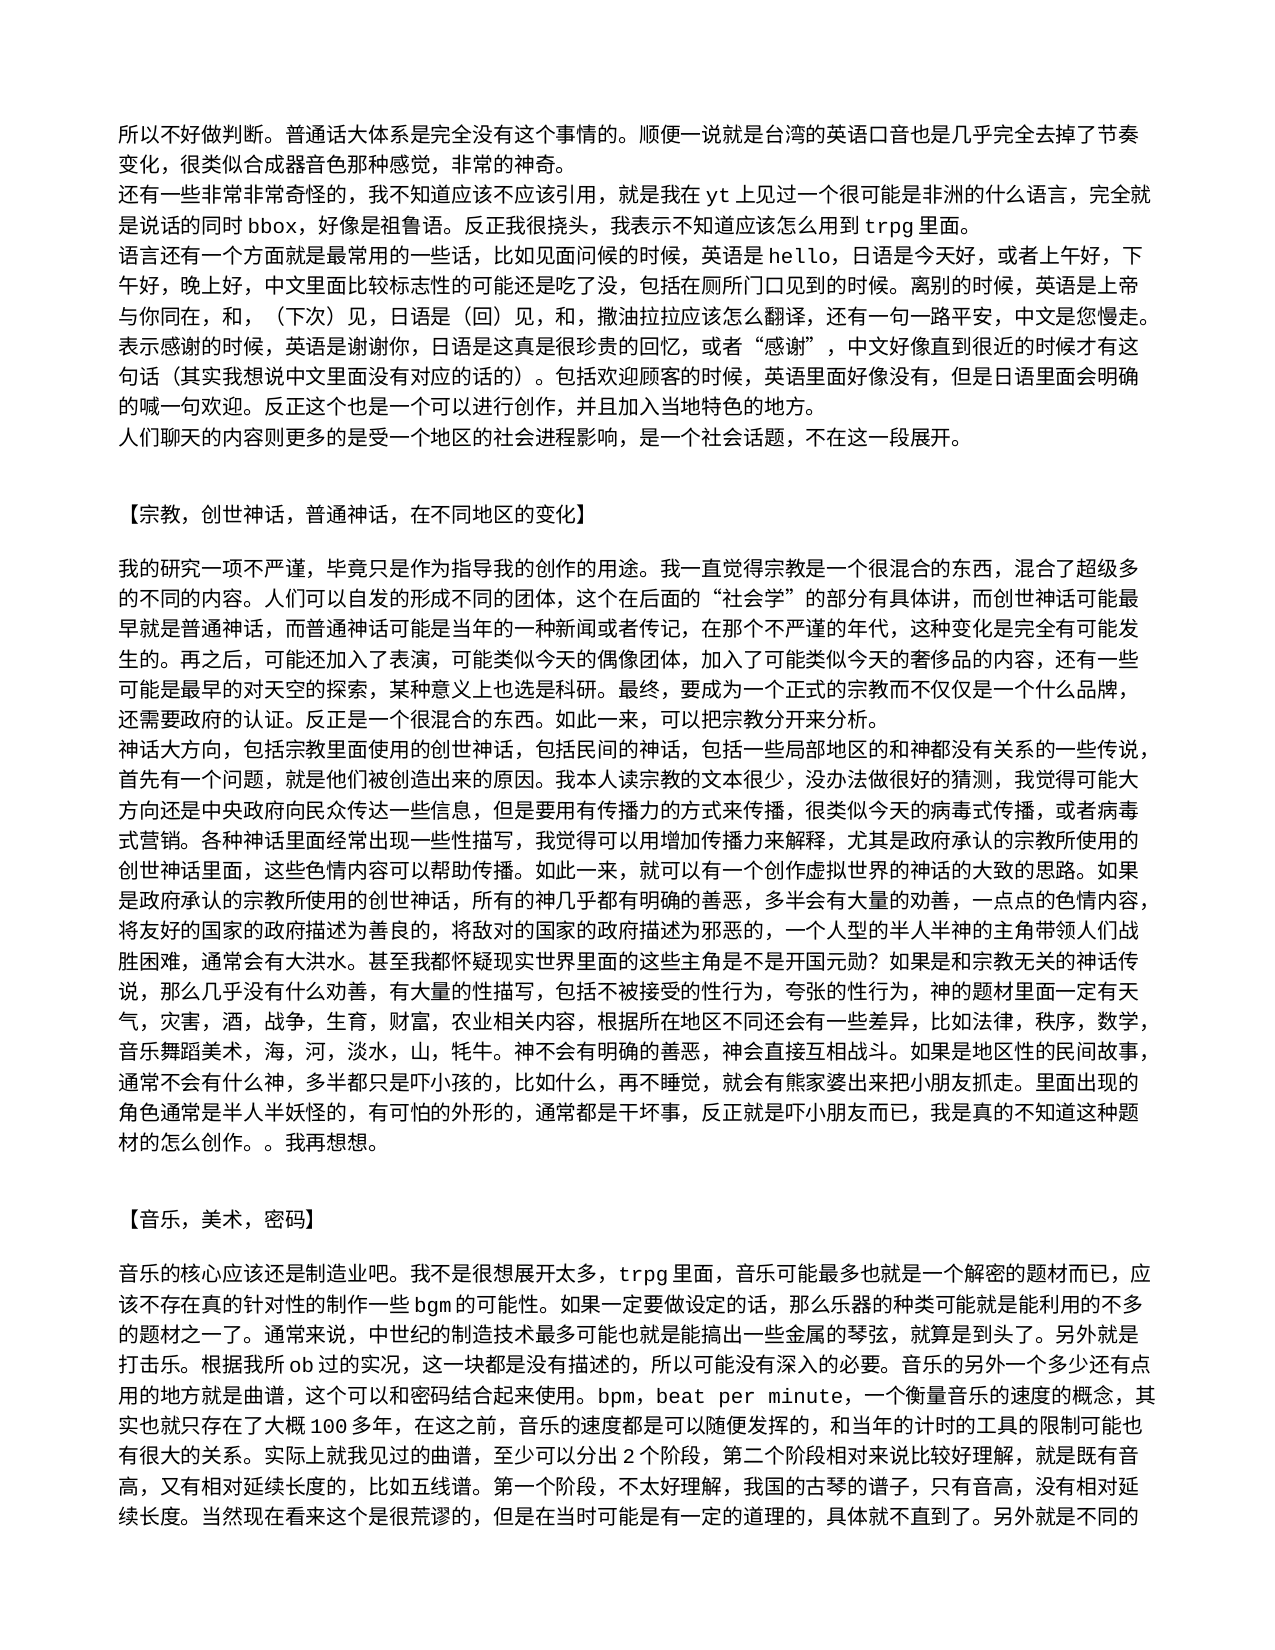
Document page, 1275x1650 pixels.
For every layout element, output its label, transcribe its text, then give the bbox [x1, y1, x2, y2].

text 我的研究一项不严谨，毕竟只是作为指导我的创作的用途。我一直觉得宗教是一个很混合的东西，混合了超级多的不同的内容。人们可以自发的形成不同的团体，这个在后面的“社会学”的部分有具体讲，而创世神话可能最早就是普通神话，而普通神话可能是当年的一种新闻或者传记，在那个不严谨的年代，这种变化是完全有可能发生的。再之后，可能还加入了表演，可能类似今天的偶像团体，加入了可能类似今天的奢侈品的内容，还有一些可能是最早的对天空的探索，某种意义上也选是科研。最终，要成为一个正式的宗教而不仅仅是一个什么品牌，还需要政府的认证。反正是一个很混合的东西。如此一来，可以把宗教分开来分析。 [118, 552, 1157, 733]
text 所以不好做判断。普通话大体系是完全没有这个事情的。顺便一说就是台湾的英语口音也是几乎完全去掉了节奏变化，很类似合成器音色那种感觉，非常的神奇。 [118, 118, 1157, 178]
text 语言还有一个方面就是最常用的一些话，比如见面问候的时候，英语是hello，日语是今天好，或者上午好，下午好，晚上好，中文里面比较标志性的可能还是吃了没，包括在厕所门口见到的时候。离别的时候，英语是上帝与你同在，和，（下次）见，日语是（回）见，和，撒油拉拉应该怎么翻译，还有一句一路平安，中文是您慢走。表示感谢的时候，英语是谢谢你，日语是这真是很珍贵的回忆，或者“感谢”，中文好像直到很近的时候才有这句话（其实我想说中文里面没有对应的话的）。包括欢迎顾客的时候，英语里面好像没有，但是日语里面会明确的喊一句欢迎。反正这个也是一个可以进行创作，并且加入当地特色的地方。 [118, 239, 1157, 421]
text 【宗教，创世神话，普通神话，在不同地区的变化】 [118, 498, 1157, 528]
text 音乐的核心应该还是制造业吧。我不是很想展开太多，trpg里面，音乐可能最多也就是一个解密的题材而已，应该不存在真的针对性的制作一些bgm的可能性。如果一定要做设定的话，那么乐器的种类可能就是能利用的不多的题材之一了。通常来说，中世纪的制造技术最多可能也就是能搞出一些金属的琴弦，就算是到头了。另外就是打击乐。根据我所ob过的实况，这一块都是没有描述的，所以可能没有深入的必要。音乐的另外一个多少还有点用的地方就是曲谱，这个可以和密码结合起来使用。bpm，beat per minute，一个衡量音乐的速度的概念，其实也就只存在了大概100多年，在这之前，音乐的速度都是可以随便发挥的，和当年的计时的工具的限制可能也有很大的关系。实际上就我见过的曲谱，至少可以分出2个阶段，第二个阶段相对来说比较好理解，就是既有音高，又有相对延续长度的，比如五线谱。第一个阶段，不太好理解，我国的古琴的谱子，只有音高，没有相对延续长度。当然现在看来这个是很荒谬的，但是在当时可能是有一定的道理的，具体就不直到了。另外就是不同的 [118, 1257, 1157, 1531]
text 【音乐，美术，密码】 [118, 1204, 1157, 1234]
text 人们聊天的内容则更多的是受一个地区的社会进程影响，是一个社会话题，不在这一段展开。 [118, 421, 1157, 451]
text 神话大方向，包括宗教里面使用的创世神话，包括民间的神话，包括一些局部地区的和神都没有关系的一些传说，首先有一个问题，就是他们被创造出来的原因。我本人读宗教的文本很少，没办法做很好的猜测，我觉得可能大方向还是中央政府向民众传达一些信息，但是要用有传播力的方式来传播，很类似今天的病毒式传播，或者病毒式营销。各种神话里面经常出现一些性描写，我觉得可以用增加传播力来解释，尤其是政府承认的宗教所使用的创世神话里面，这些色情内容可以帮助传播。如此一来，就可以有一个创作虚拟世界的神话的大致的思路。如果是政府承认的宗教所使用的创世神话，所有的神几乎都有明确的善恶，多半会有大量的劝善，一点点的色情内容，将友好的国家的政府描述为善良的，将敌对的国家的政府描述为邪恶的，一个人型的半人半神的主角带领人们战胜困难，通常会有大洪水。甚至我都怀疑现实世界里面的这些主角是不是开国元勋？如果是和宗教无关的神话传说，那么几乎没有什么劝善，有大量的性描写，包括不被接受的性行为，夸张的性行为，神的题材里面一定有天气，灾害，酒，战争，生育，财富，农业相关内容，根据所在地区不同还会有一些差异，比如法律，秩序，数学，音乐舞蹈美术，海，河，淡水，山，牦牛。神不会有明确的善恶，神会直接互相战斗。如果是地区性的民间故事，通常不会有什么神，多半都只是吓小孩的，比如什么，再不睡觉，就会有熊家婆出来把小朋友抓走。里面出现的角色通常是半人半妖怪的，有可怕的外形的，通常都是干坏事，反正就是吓小朋友而已，我是真的不知道这种题材的怎么创作。。我再想想。 [118, 733, 1157, 1156]
text 还有一些非常非常奇怪的，我不知道应该不应该引用，就是我在yt上见过一个很可能是非洲的什么语言，完全就是说话的同时bbox，好像是祖鲁语。反正我很挠头，我表示不知道应该怎么用到trpg里面。 [118, 178, 1157, 239]
